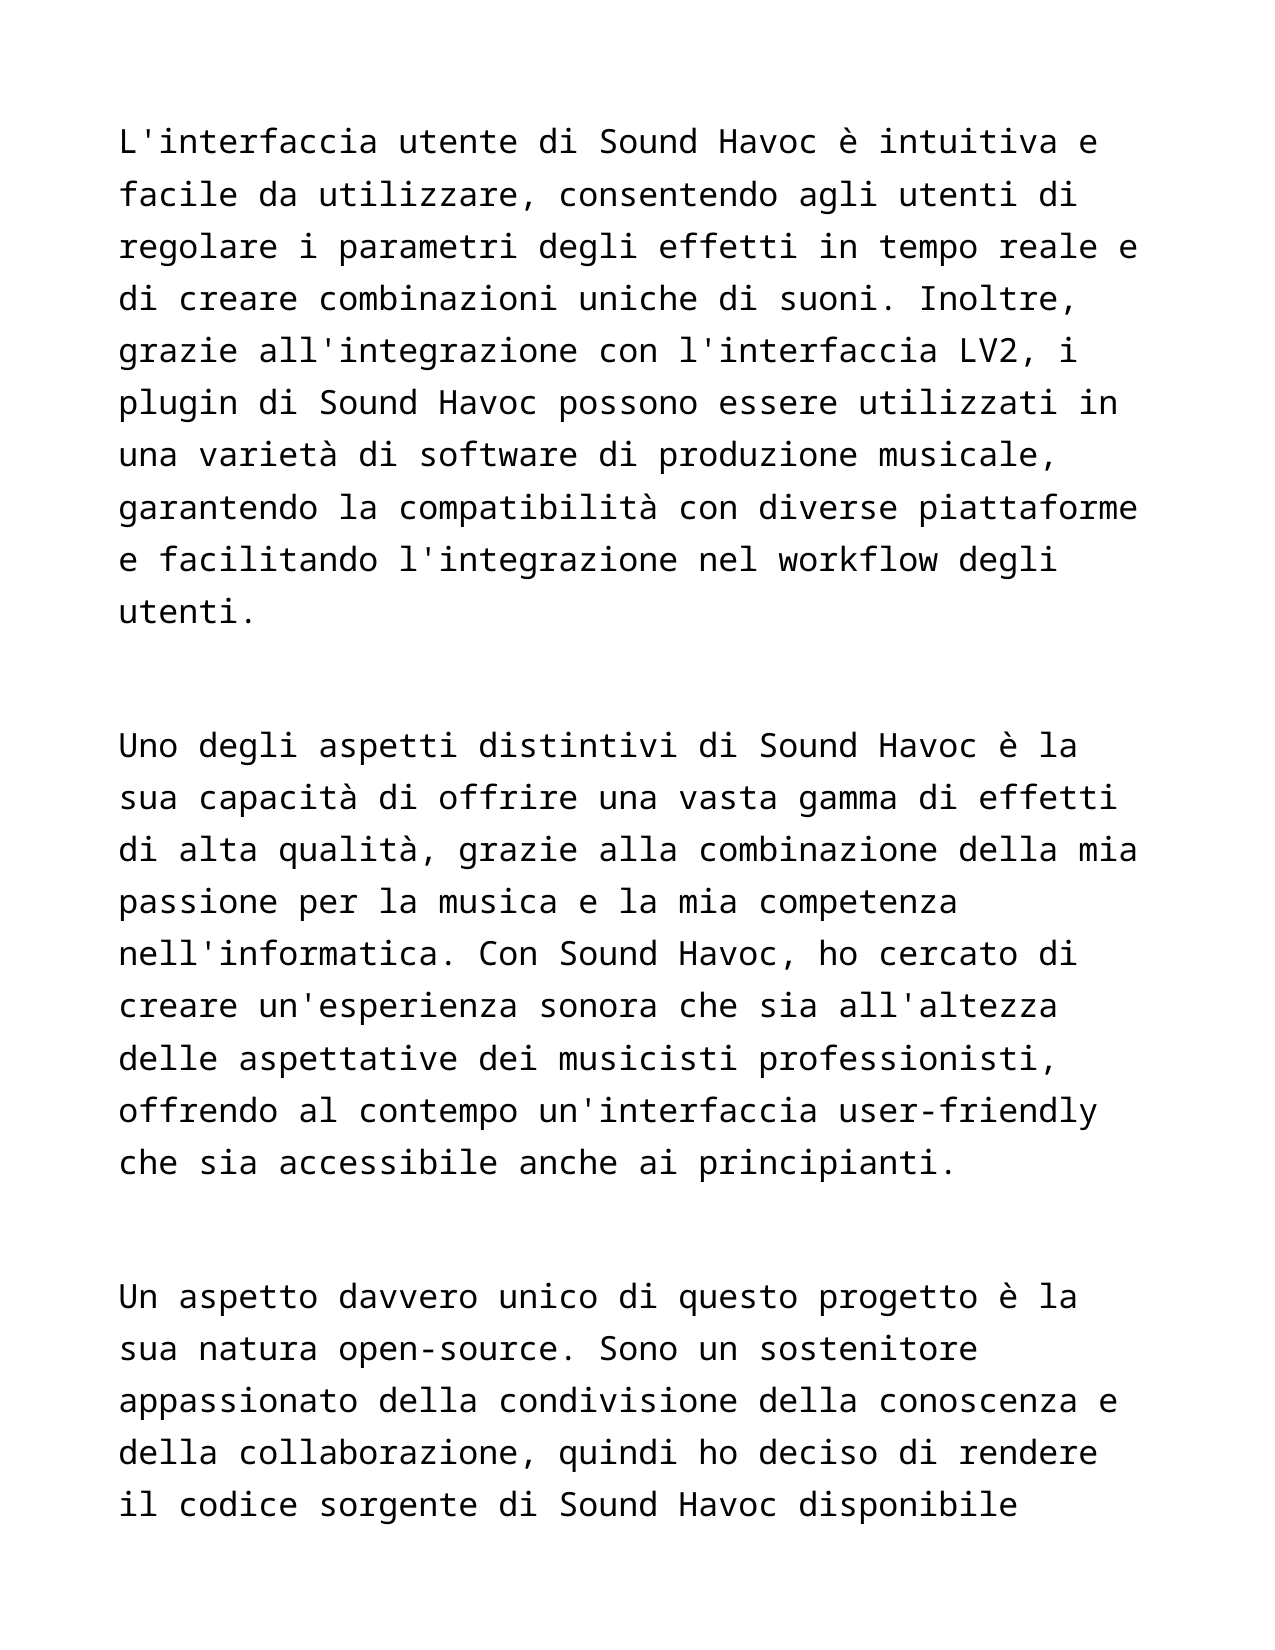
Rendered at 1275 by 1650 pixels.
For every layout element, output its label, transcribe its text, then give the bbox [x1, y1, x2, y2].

text Un aspetto davvero unico di questo progetto è la sua natura open-source. Sono un sostenitore appassionato della condivisione della conoscenza e della collaborazione, quindi ho deciso di rendere il codice sorgente di Sound Havoc disponibile [118, 1272, 1157, 1527]
text Uno degli aspetti distintivi di Sound Havoc è la sua capacità di offrire una vasta gamma di effetti di alta qualità, grazie alla combinazione della mia passione per la musica e la mia competenza nell'informatica. Con Sound Havoc, ho cercato di creare un'esperienza sonora che sia all'altezza delle aspettative dei musicisti professionisti, offrendo al contempo un'interfaccia user-friendly che sia accessibile anche ai principianti. [118, 721, 1157, 1184]
text L'interfaccia utente di Sound Havoc è intuitiva e facile da utilizzare, consentendo agli utenti di regolare i parametri degli effetti in tempo reale e di creare combinazioni uniche di suoni. Inoltre, grazie all'integrazione con l'interfaccia LV2, i plugin di Sound Havoc possono essere utilizzati in una varietà di software di produzione musicale, garantendo la compatibilità con diverse piattaforme e facilitando l'integrazione nel workflow degli utenti. [118, 118, 1157, 633]
